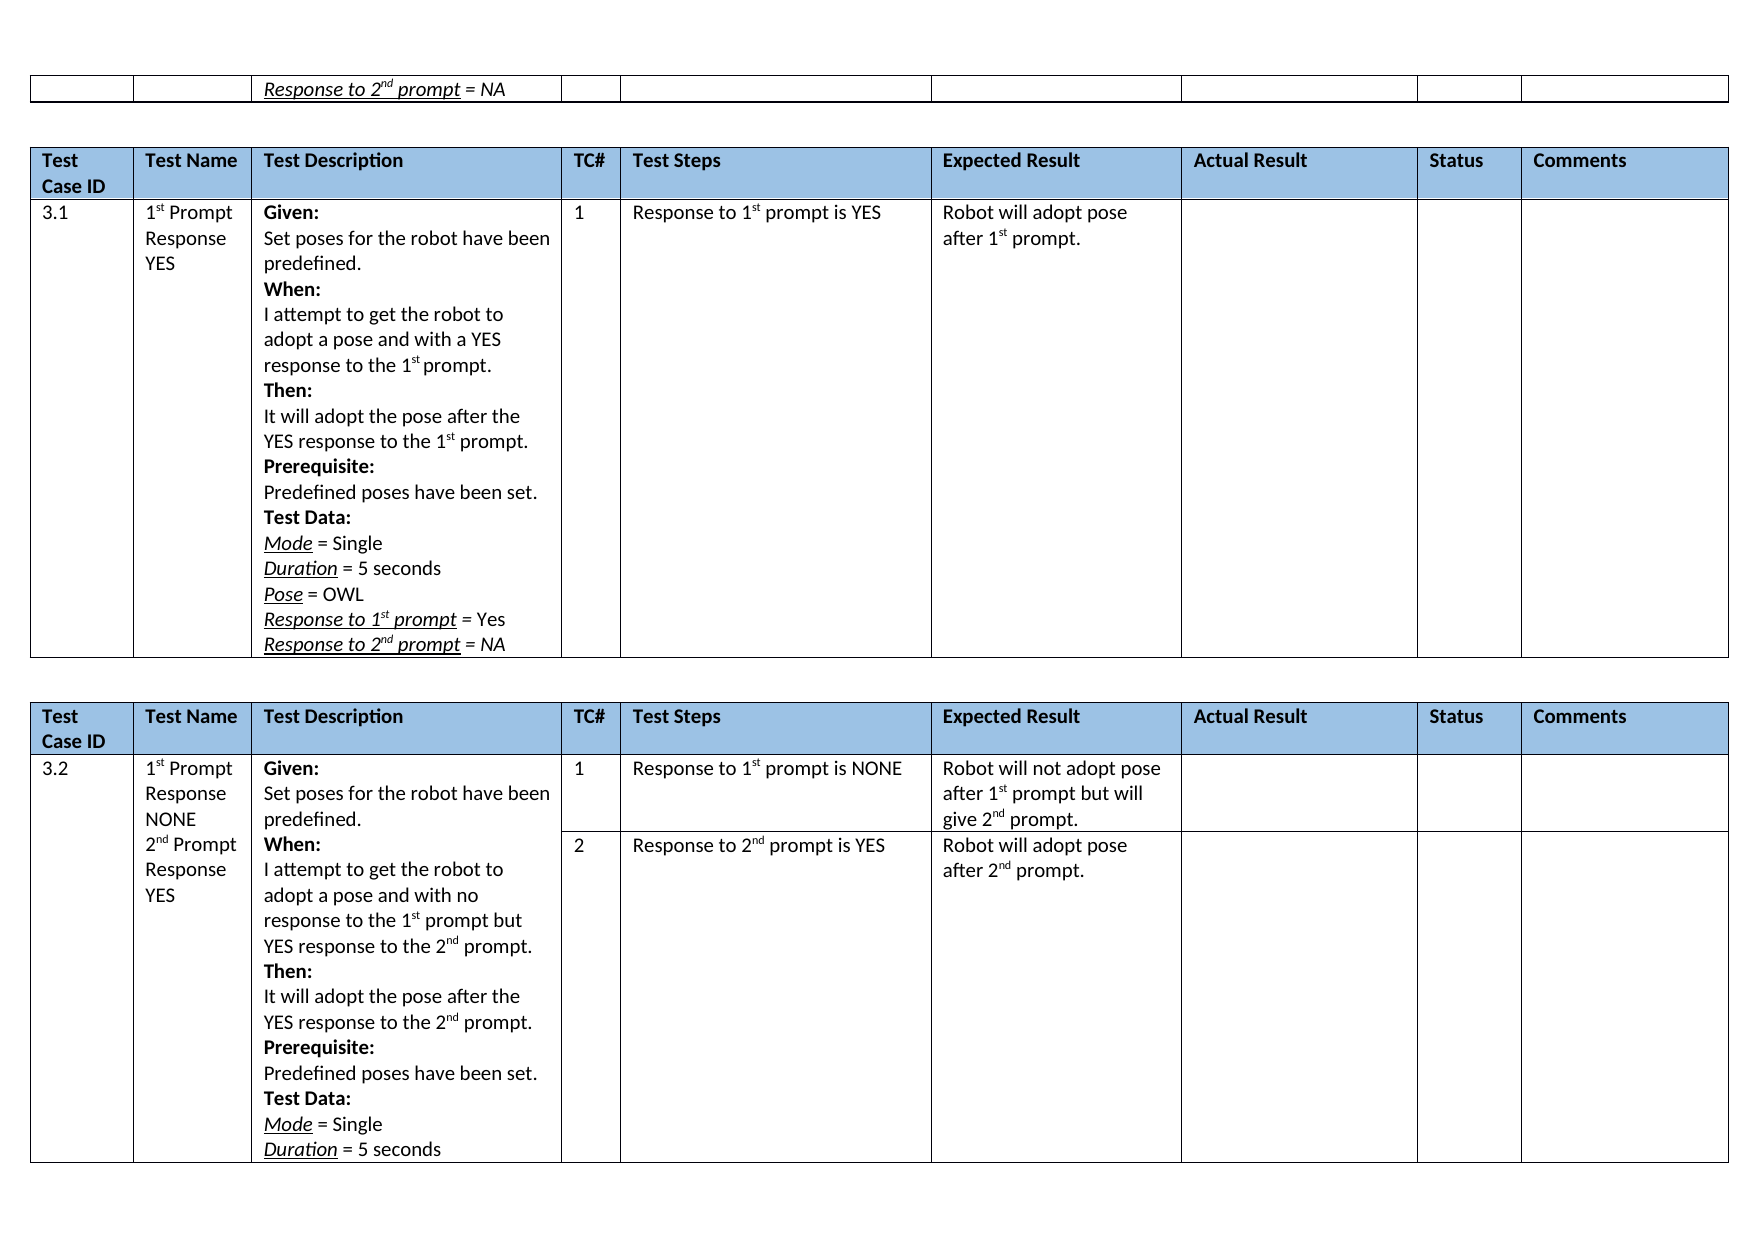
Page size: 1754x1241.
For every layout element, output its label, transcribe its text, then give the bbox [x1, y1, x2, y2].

table_cell [1182, 200, 1417, 657]
table_header Status [1418, 703, 1521, 754]
table_cell [1182, 832, 1417, 1162]
table_header Test Description [252, 148, 561, 198]
table_cell [562, 76, 620, 101]
table_cell [134, 76, 251, 101]
table_header Status [1418, 148, 1521, 198]
table_header Test Case ID [31, 703, 133, 754]
table_cell [1182, 76, 1417, 101]
table_cell Response to 2nd prompt is YES [621, 832, 931, 1162]
table_cell Robot will adopt pose after 1st prompt. [932, 200, 1181, 657]
table_header Test Case ID [31, 148, 133, 198]
table_header Test Steps [621, 148, 931, 198]
table_cell [1418, 200, 1521, 657]
table_cell Response to 1st prompt is YES [621, 200, 931, 657]
table_cell [1522, 755, 1728, 831]
table_cell Given: Set poses for the robot have been predefined. When: I attempt to get the robot to adopt a pose and with no response to the 1st prompt but YES response to the 2nd prompt. Then: It will adopt the pose after the YES response to the 2nd prompt. Prerequisite: Predefined poses have been set. Test Data: Mode = Single Duration = 5 seconds [252, 755, 561, 1162]
table_header TC# [562, 703, 620, 754]
table_cell [1418, 76, 1521, 101]
table_header Comments [1522, 703, 1728, 754]
table_cell 2 [562, 832, 620, 1162]
table_cell [1522, 832, 1728, 1162]
table_cell Robot will not adopt pose after 1st prompt but will give 2nd prompt. [932, 755, 1181, 831]
table_header Test Description [252, 703, 561, 754]
table_cell Response to 2nd prompt = NA [252, 76, 561, 101]
table_cell Response to 1st prompt is NONE [621, 755, 931, 831]
table_cell [1182, 755, 1417, 831]
table_header Test Name [134, 703, 251, 754]
table_cell [621, 76, 931, 101]
table_header Comments [1522, 148, 1728, 198]
table_cell [1522, 200, 1728, 657]
table_cell 3.2 [31, 755, 133, 1162]
table_cell [1418, 832, 1521, 1162]
table_cell 1st Prompt Response YES [134, 200, 251, 657]
table_cell 3.1 [31, 200, 133, 657]
table_header Expected Result [932, 148, 1181, 198]
table_cell [1522, 76, 1728, 101]
table_cell 1st Prompt Response NONE 2nd Prompt Response YES [134, 755, 251, 1162]
table_cell [932, 76, 1181, 101]
table_header Expected Result [932, 703, 1181, 754]
table_header Test Name [134, 148, 251, 198]
table_cell Robot will adopt pose after 2nd prompt. [932, 832, 1181, 1162]
table_cell 1 [562, 755, 620, 831]
table_header TC# [562, 148, 620, 198]
table_header Actual Result [1182, 703, 1417, 754]
table_cell [31, 76, 133, 101]
table_header Actual Result [1182, 148, 1417, 198]
table_cell Given: Set poses for the robot have been predefined. When: I attempt to get the robot to adopt a pose and with a YES response to the 1st prompt. Then: It will adopt the pose after the YES response to the 1st prompt. Prerequisite: Predefined poses have been set. Test Data: Mode = Single Duration = 5 seconds Pose = OWL Response to 1st prompt = Yes Response to 2nd prompt = NA [252, 200, 561, 657]
table_cell 1 [562, 200, 620, 657]
table_cell [1418, 755, 1521, 831]
table_header Test Steps [621, 703, 931, 754]
